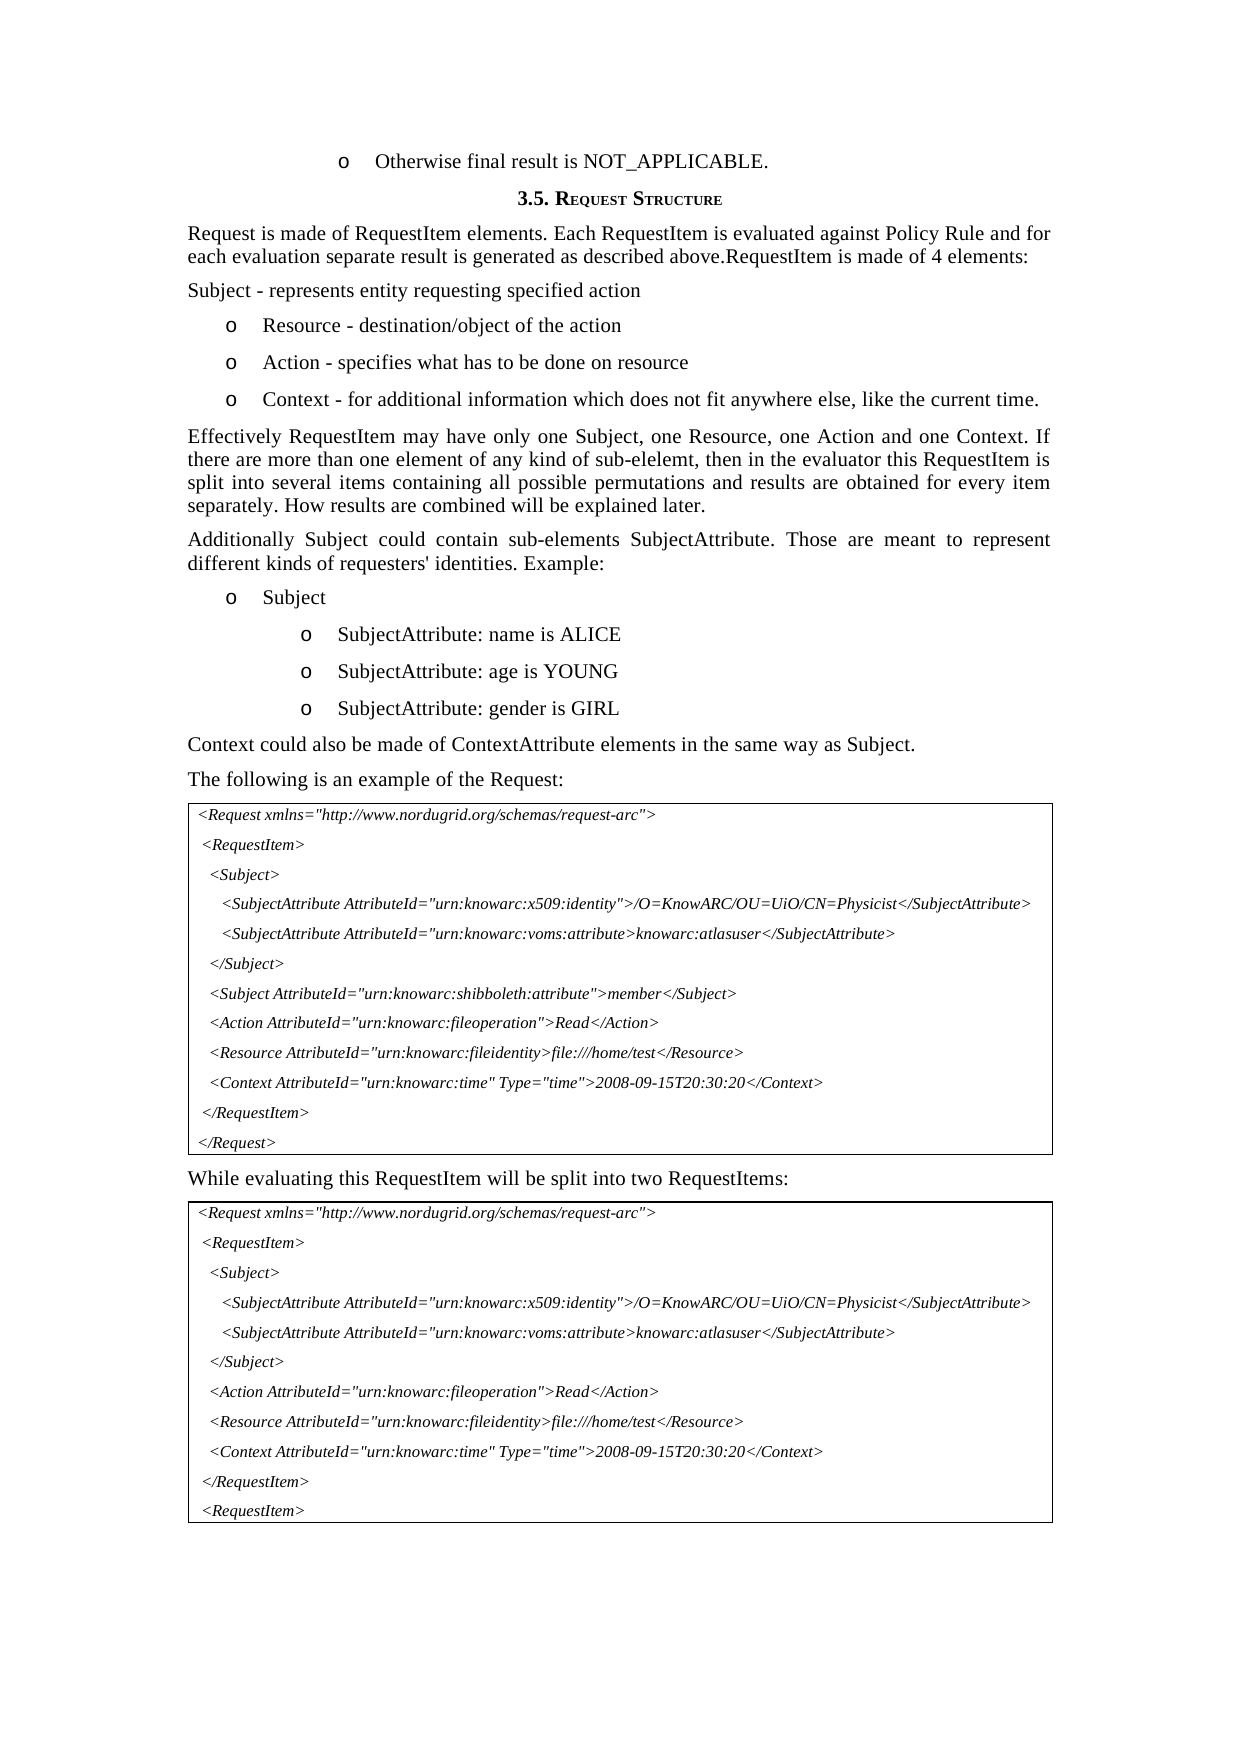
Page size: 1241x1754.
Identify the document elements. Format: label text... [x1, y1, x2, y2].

text Request is made of RequestItem elements. Each RequestItem is evaluated against Policy Rule and for each evaluation separate result is generated as described above.RequestItem is made of 4 elements: [187, 222, 1053, 268]
text <SubjectAttribute AttributeId="urn:knowarc:x509:identity">/O=KnowARC/OU=UiO/CN=Physicist</SubjectAttribute> [189, 892, 1052, 913]
text <Action AttributeId="urn:knowarc:fileoperation">Read</Action> [189, 1011, 1052, 1032]
text <RequestItem> [189, 833, 1052, 854]
text Effectively RequestItem may have only one Subject, one Resource, one Action and one Context. If there are more than one element of any kind of sub-elelemt, then in the evaluator this RequestItem is split into several items containing all possible permutations and results are obtained for every item separately. How results are combined will be explained later. [187, 424, 1053, 517]
list SubjectAttribute: name is ALICE [300, 623, 1053, 648]
text While evaluating this RequestItem will be split into two RequestItems: [187, 1167, 1053, 1189]
text <Context AttributeId="urn:knowarc:time" Type="time">2008-09-15T20:30:20</Context> [189, 1440, 1052, 1461]
text <Subject> [189, 1261, 1052, 1282]
text <SubjectAttribute AttributeId="urn:knowarc:voms:attribute>knowarc:atlasuser</SubjectAttribute> [189, 1321, 1052, 1342]
text <Resource AttributeId="urn:knowarc:fileidentity>file:///home/test</Resource> [189, 1041, 1052, 1062]
text <SubjectAttribute AttributeId="urn:knowarc:x509:identity">/O=KnowARC/OU=UiO/CN=Physicist</SubjectAttribute> [189, 1291, 1052, 1312]
text </Subject> [189, 1350, 1052, 1371]
text Context could also be made of ContextAttribute elements in the same way as Subject. [187, 733, 1053, 756]
text <Subject> [189, 862, 1052, 883]
text </Request> [189, 1131, 1052, 1154]
text <Context AttributeId="urn:knowarc:time" Type="time">2008-09-15T20:30:20</Context> [189, 1071, 1052, 1092]
text Subject - represents entity requesting specified action [187, 279, 1053, 302]
list SubjectAttribute: gender is GIRL [300, 696, 1053, 721]
text <Resource AttributeId="urn:knowarc:fileidentity>file:///home/test</Resource> [189, 1410, 1052, 1431]
list Resource - destination/object of the action [225, 314, 1053, 339]
text <SubjectAttribute AttributeId="urn:knowarc:voms:attribute>knowarc:atlasuser</SubjectAttribute> [189, 922, 1052, 943]
text <Request xmlns="http://www.nordugrid.org/schemas/request-arc"> [189, 804, 1052, 824]
subtitle Request Structure [187, 187, 1053, 210]
list Subject [225, 586, 1053, 611]
text </Subject> [189, 952, 1052, 973]
list Otherwise final result is NOT_APPLICABLE. [337, 150, 1053, 175]
text </RequestItem> [189, 1101, 1052, 1122]
text <RequestItem> [189, 1231, 1052, 1252]
text <Request xmlns="http://www.nordugrid.org/schemas/request-arc"> [189, 1203, 1052, 1222]
list Context - for additional information which does not fit anywhere else, like the current time. [225, 388, 1053, 413]
list SubjectAttribute: age is YOUNG [300, 660, 1053, 685]
text <RequestItem> [189, 1499, 1052, 1522]
text The following is an example of the Request: [187, 768, 1053, 791]
text <Action AttributeId="urn:knowarc:fileoperation">Read</Action> [189, 1380, 1052, 1401]
text Additionally Subject could contain sub-elements SubjectAttribute. Those are meant to represent different kinds of requesters' identities. Example: [187, 528, 1053, 574]
list Action - specifies what has to be done on resource [225, 351, 1053, 376]
text <Subject AttributeId="urn:knowarc:shibboleth:attribute">member</Subject> [189, 982, 1052, 1003]
text </RequestItem> [189, 1469, 1052, 1491]
